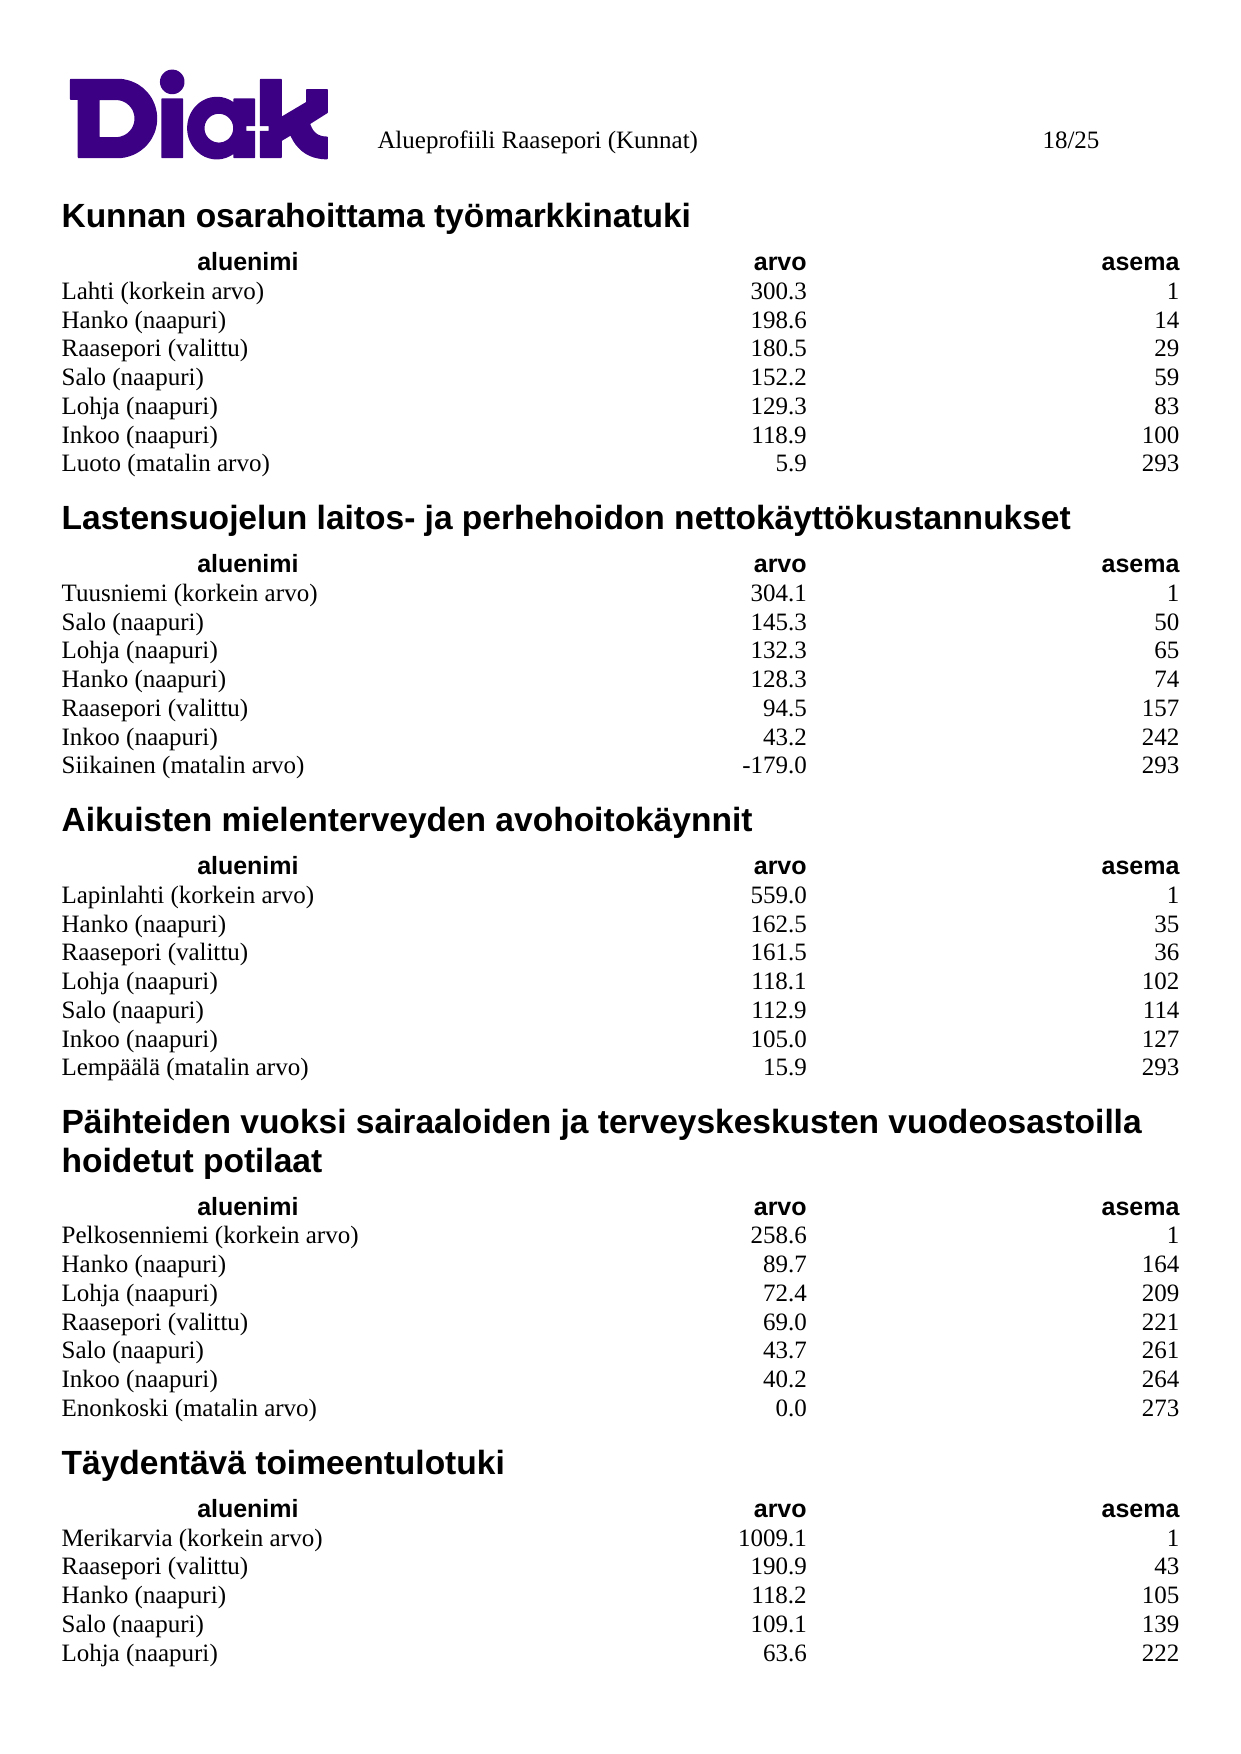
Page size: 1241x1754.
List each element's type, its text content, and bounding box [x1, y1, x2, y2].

table_header asema [806, 851, 1179, 880]
table_cell 190.9 [434, 1551, 806, 1580]
table_cell 118.1 [434, 966, 806, 995]
table_cell 293 [806, 1053, 1179, 1081]
table_cell 15.9 [434, 1053, 806, 1081]
table_cell 264 [806, 1364, 1179, 1393]
table_cell 293 [806, 449, 1179, 477]
table_cell 118.9 [434, 420, 806, 448]
table_cell 74 [806, 664, 1179, 693]
table_cell 129.3 [434, 391, 806, 420]
subtitle Lastensuojelun laitos- ja perhehoidon nettokäyttökustannukset [61, 498, 1179, 537]
subtitle Aikuisten mielenterveyden avohoitokäynnit [61, 800, 1179, 839]
table_cell Lohja (naapuri) [61, 1638, 434, 1666]
table_cell 43.7 [434, 1336, 806, 1364]
table_cell 105.0 [434, 1024, 806, 1052]
table_cell Luoto (matalin arvo) [61, 449, 434, 477]
table_cell 1 [806, 276, 1179, 305]
table_header aluenimi [61, 1494, 434, 1523]
table_cell 198.6 [434, 305, 806, 333]
table_cell Hanko (naapuri) [61, 664, 434, 693]
table_cell Salo (naapuri) [61, 1609, 434, 1638]
table_cell 89.7 [434, 1249, 806, 1278]
table_cell 152.2 [434, 362, 806, 391]
table_cell 258.6 [434, 1221, 806, 1249]
table_cell 164 [806, 1249, 1179, 1278]
table_cell Lempäälä (matalin arvo) [61, 1053, 434, 1081]
subtitle Päihteiden vuoksi sairaaloiden ja terveyskeskusten vuodeosastoilla hoidetut potilaat [61, 1102, 1179, 1179]
table_cell Enonkoski (matalin arvo) [61, 1393, 434, 1422]
table_cell Hanko (naapuri) [61, 1249, 434, 1278]
table_cell Inkoo (naapuri) [61, 722, 434, 751]
table_cell 102 [806, 966, 1179, 995]
table_header asema [806, 549, 1179, 578]
table_header asema [806, 1192, 1179, 1221]
table_header aluenimi [61, 1192, 434, 1221]
table_cell 29 [806, 334, 1179, 362]
table_header asema [806, 1494, 1179, 1523]
table_cell 1009.1 [434, 1523, 806, 1551]
table_cell 127 [806, 1024, 1179, 1052]
table_cell 5.9 [434, 449, 806, 477]
table_cell 261 [806, 1336, 1179, 1364]
table_header arvo [434, 1494, 806, 1523]
table_cell Lohja (naapuri) [61, 966, 434, 995]
table_cell 109.1 [434, 1609, 806, 1638]
table_cell Lahti (korkein arvo) [61, 276, 434, 305]
table_cell Hanko (naapuri) [61, 1580, 434, 1609]
table_cell 1 [806, 880, 1179, 909]
table_cell 300.3 [434, 276, 806, 305]
table_cell -179.0 [434, 751, 806, 779]
table_cell 14 [806, 305, 1179, 333]
table_cell 1 [806, 1523, 1179, 1551]
table_cell 221 [806, 1307, 1179, 1336]
subtitle Kunnan osarahoittama työmarkkinatuki [61, 196, 1179, 235]
table_cell 273 [806, 1393, 1179, 1422]
table_cell 304.1 [434, 578, 806, 607]
table_cell Siikainen (matalin arvo) [61, 751, 434, 779]
table_cell 162.5 [434, 909, 806, 937]
table_cell 132.3 [434, 636, 806, 664]
table_cell 43 [806, 1551, 1179, 1580]
table_cell 293 [806, 751, 1179, 779]
table_cell 114 [806, 995, 1179, 1024]
table_cell 0.0 [434, 1393, 806, 1422]
table_cell 100 [806, 420, 1179, 448]
table_cell 180.5 [434, 334, 806, 362]
table_cell 50 [806, 607, 1179, 636]
table_cell Merikarvia (korkein arvo) [61, 1523, 434, 1551]
table_cell 83 [806, 391, 1179, 420]
table_cell Raasepori (valittu) [61, 334, 434, 362]
table_cell Raasepori (valittu) [61, 1551, 434, 1580]
table_cell Raasepori (valittu) [61, 938, 434, 966]
table_cell 1 [806, 1221, 1179, 1249]
table_header arvo [434, 549, 806, 578]
table_cell Inkoo (naapuri) [61, 1364, 434, 1393]
table_cell Tuusniemi (korkein arvo) [61, 578, 434, 607]
table_header arvo [434, 247, 806, 276]
table_header arvo [434, 851, 806, 880]
table_cell 94.5 [434, 693, 806, 722]
table_header arvo [434, 1192, 806, 1221]
table_cell Raasepori (valittu) [61, 693, 434, 722]
table_cell 72.4 [434, 1278, 806, 1307]
table_cell Lohja (naapuri) [61, 391, 434, 420]
table_cell Lohja (naapuri) [61, 636, 434, 664]
table_cell Lohja (naapuri) [61, 1278, 434, 1307]
table_cell 209 [806, 1278, 1179, 1307]
table_cell 69.0 [434, 1307, 806, 1336]
table_cell Raasepori (valittu) [61, 1307, 434, 1336]
table_cell 222 [806, 1638, 1179, 1666]
table_cell 145.3 [434, 607, 806, 636]
table_cell Pelkosenniemi (korkein arvo) [61, 1221, 434, 1249]
table_cell 43.2 [434, 722, 806, 751]
table_header aluenimi [61, 247, 434, 276]
table_cell 157 [806, 693, 1179, 722]
table_cell 36 [806, 938, 1179, 966]
table_cell 40.2 [434, 1364, 806, 1393]
table_cell 242 [806, 722, 1179, 751]
table_cell 112.9 [434, 995, 806, 1024]
table_cell 118.2 [434, 1580, 806, 1609]
table_header aluenimi [61, 549, 434, 578]
table_cell 559.0 [434, 880, 806, 909]
table_cell Salo (naapuri) [61, 995, 434, 1024]
table_header aluenimi [61, 851, 434, 880]
table_header asema [806, 247, 1179, 276]
table_cell 139 [806, 1609, 1179, 1638]
table_cell Inkoo (naapuri) [61, 420, 434, 448]
table_cell Hanko (naapuri) [61, 909, 434, 937]
table_cell 65 [806, 636, 1179, 664]
subtitle Täydentävä toimeentulotuki [61, 1443, 1179, 1481]
table_cell Salo (naapuri) [61, 607, 434, 636]
table_cell Lapinlahti (korkein arvo) [61, 880, 434, 909]
table_cell Inkoo (naapuri) [61, 1024, 434, 1052]
table_cell Salo (naapuri) [61, 1336, 434, 1364]
table_cell Hanko (naapuri) [61, 305, 434, 333]
table_cell Salo (naapuri) [61, 362, 434, 391]
table_cell 105 [806, 1580, 1179, 1609]
table_cell 63.6 [434, 1638, 806, 1666]
table_cell 59 [806, 362, 1179, 391]
table_cell 35 [806, 909, 1179, 937]
table_cell 1 [806, 578, 1179, 607]
table_cell 128.3 [434, 664, 806, 693]
table_cell 161.5 [434, 938, 806, 966]
